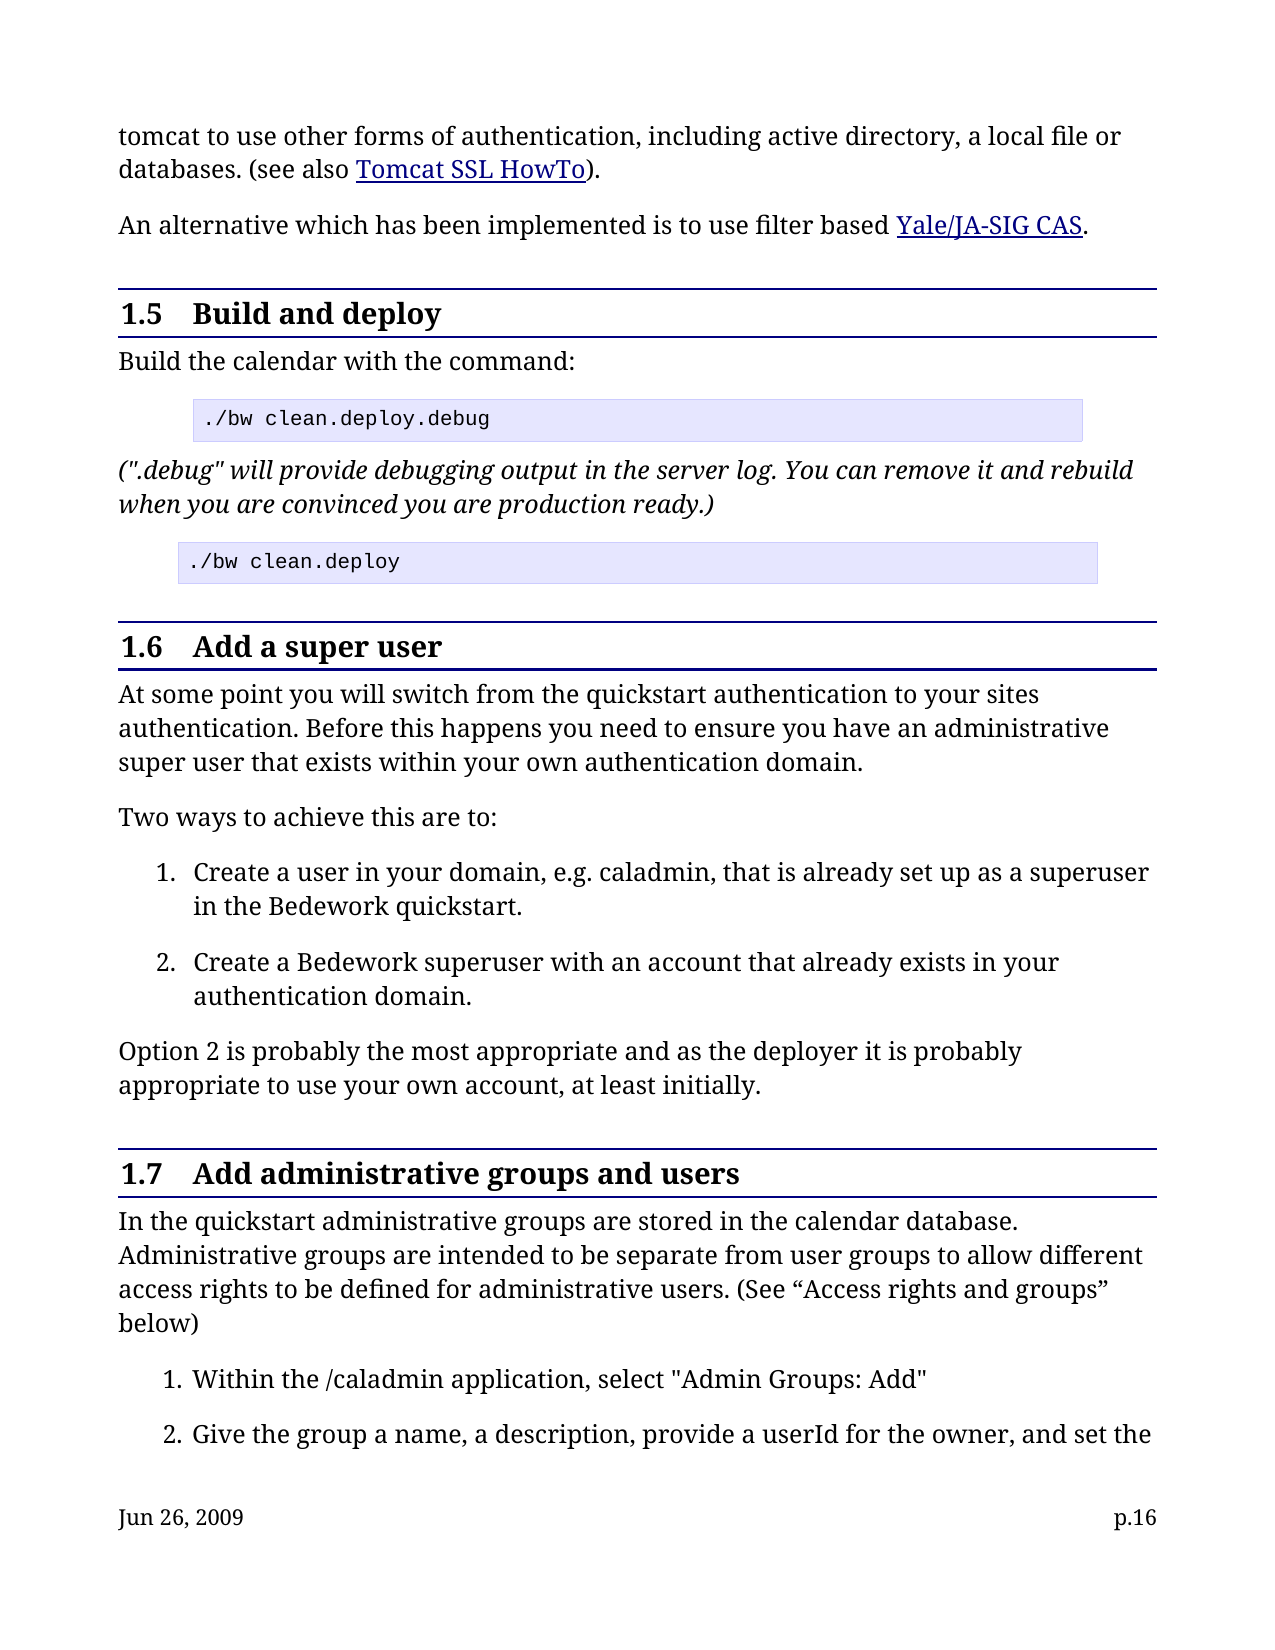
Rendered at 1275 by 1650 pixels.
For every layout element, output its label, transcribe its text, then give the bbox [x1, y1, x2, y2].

subtitle Add administrative groups and users [118, 1150, 1157, 1196]
text ./bw clean.deploy.debug [194, 400, 1082, 441]
list Create a Bedework superuser with an account that already exists in your authentication domain. [156, 944, 1157, 1012]
list Create a user in your domain, e.g. caladmin, that is already set up as a superuser in the Bedework quickstart. [156, 855, 1157, 923]
text In the quickstart administrative groups are stored in the calendar database. Administrative groups are intended to be separate from user groups to allow different access rights to be defined for administrative users. (See “Access rights and groups” below) [118, 1204, 1157, 1340]
text Build the calendar with the command: [118, 344, 1157, 378]
text At some point you will switch from the quickstart authentication to your sites authentication. Before this happens you need to ensure you have an administrative super user that exists within your own authentication domain. [118, 677, 1157, 779]
text An alternative which has been implemented is to use filter based Yale/JA-SIG CAS. [118, 207, 1157, 241]
list Within the /caladmin application, select "Admin Groups: Add" [162, 1361, 1157, 1395]
list Give the group a name, a description, provide a userId for the owner, and set the [162, 1416, 1157, 1450]
text tomcat to use other forms of authentication, including active directory, a local file or databases. (see also Tomcat SSL HowTo). [118, 118, 1157, 186]
subtitle Build and deploy [118, 290, 1157, 336]
text Option 2 is probably the most appropriate and as the deployer it is probably appropriate to use your own account, at least initially. [118, 1033, 1157, 1101]
text ./bw clean.deploy [179, 543, 1097, 583]
text (".debug" will provide debugging output in the server log. You can remove it and rebuild when you are convinced you are production ready.) [118, 452, 1157, 521]
text Two ways to achieve this are to: [118, 800, 1157, 834]
subtitle Add a super user [118, 623, 1157, 668]
